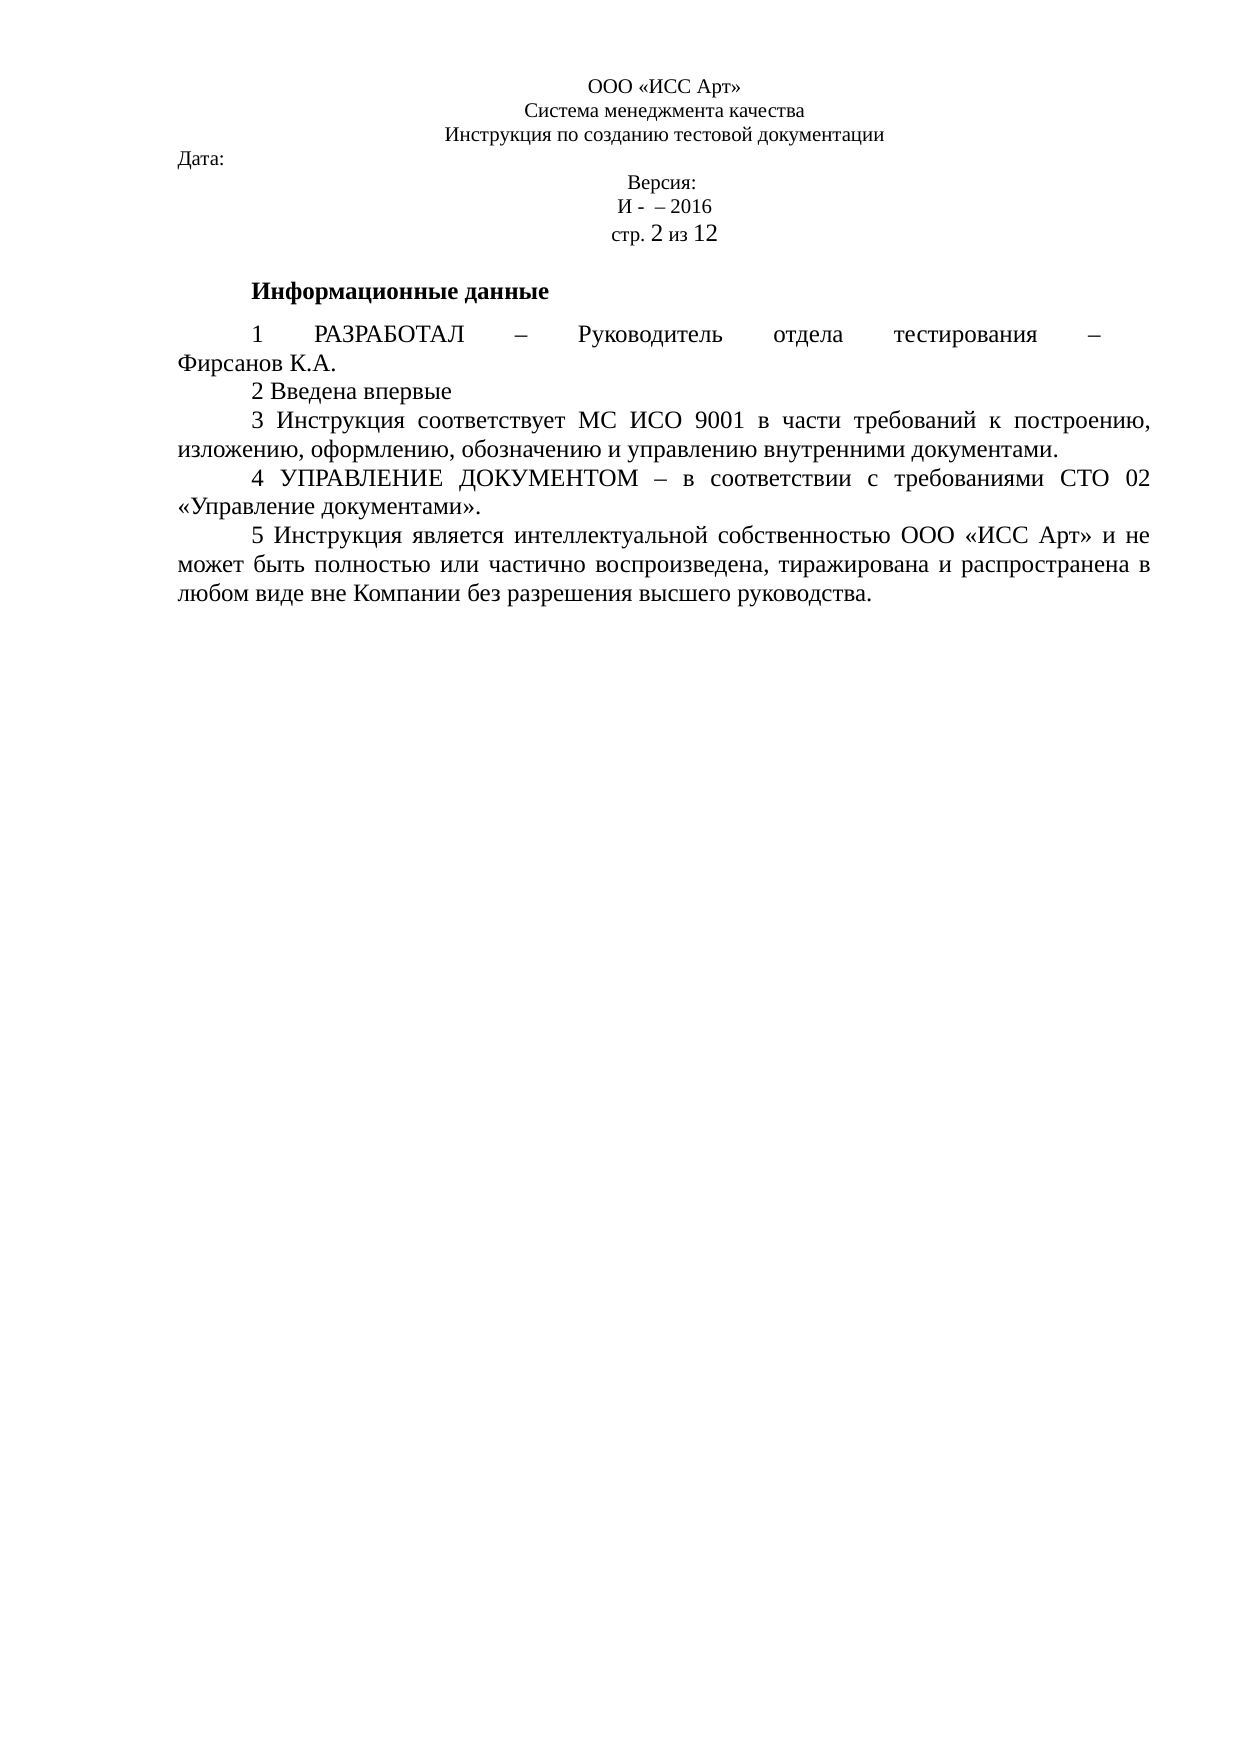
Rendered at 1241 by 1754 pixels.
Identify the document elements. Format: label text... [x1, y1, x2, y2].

text Информационные данные [177, 276, 1152, 304]
text 1 РАЗРАБОТАЛ – Руководитель отдела тестирования – Фирсанов К.А. [177, 319, 1152, 376]
text 5 Инструкция является интеллектуальной собственностью ООО «ИСС Арт» и не может быть полностью или частично воспроизведена, тиражирована и распространена в любом виде вне Компании без разрешения высшего руководства. [177, 520, 1152, 606]
text 4 УПРАВЛЕНИЕ ДОКУМЕНТОМ – в соответствии с требованиями СТО 02 «Управление документами». [177, 463, 1152, 520]
text 3 Инструкция соответствует МС ИСО 9001 в части требований к построению, изложению, оформлению, обозначению и управлению внутренними документами. [177, 405, 1152, 463]
text 2 Введена впервые [177, 376, 1152, 405]
